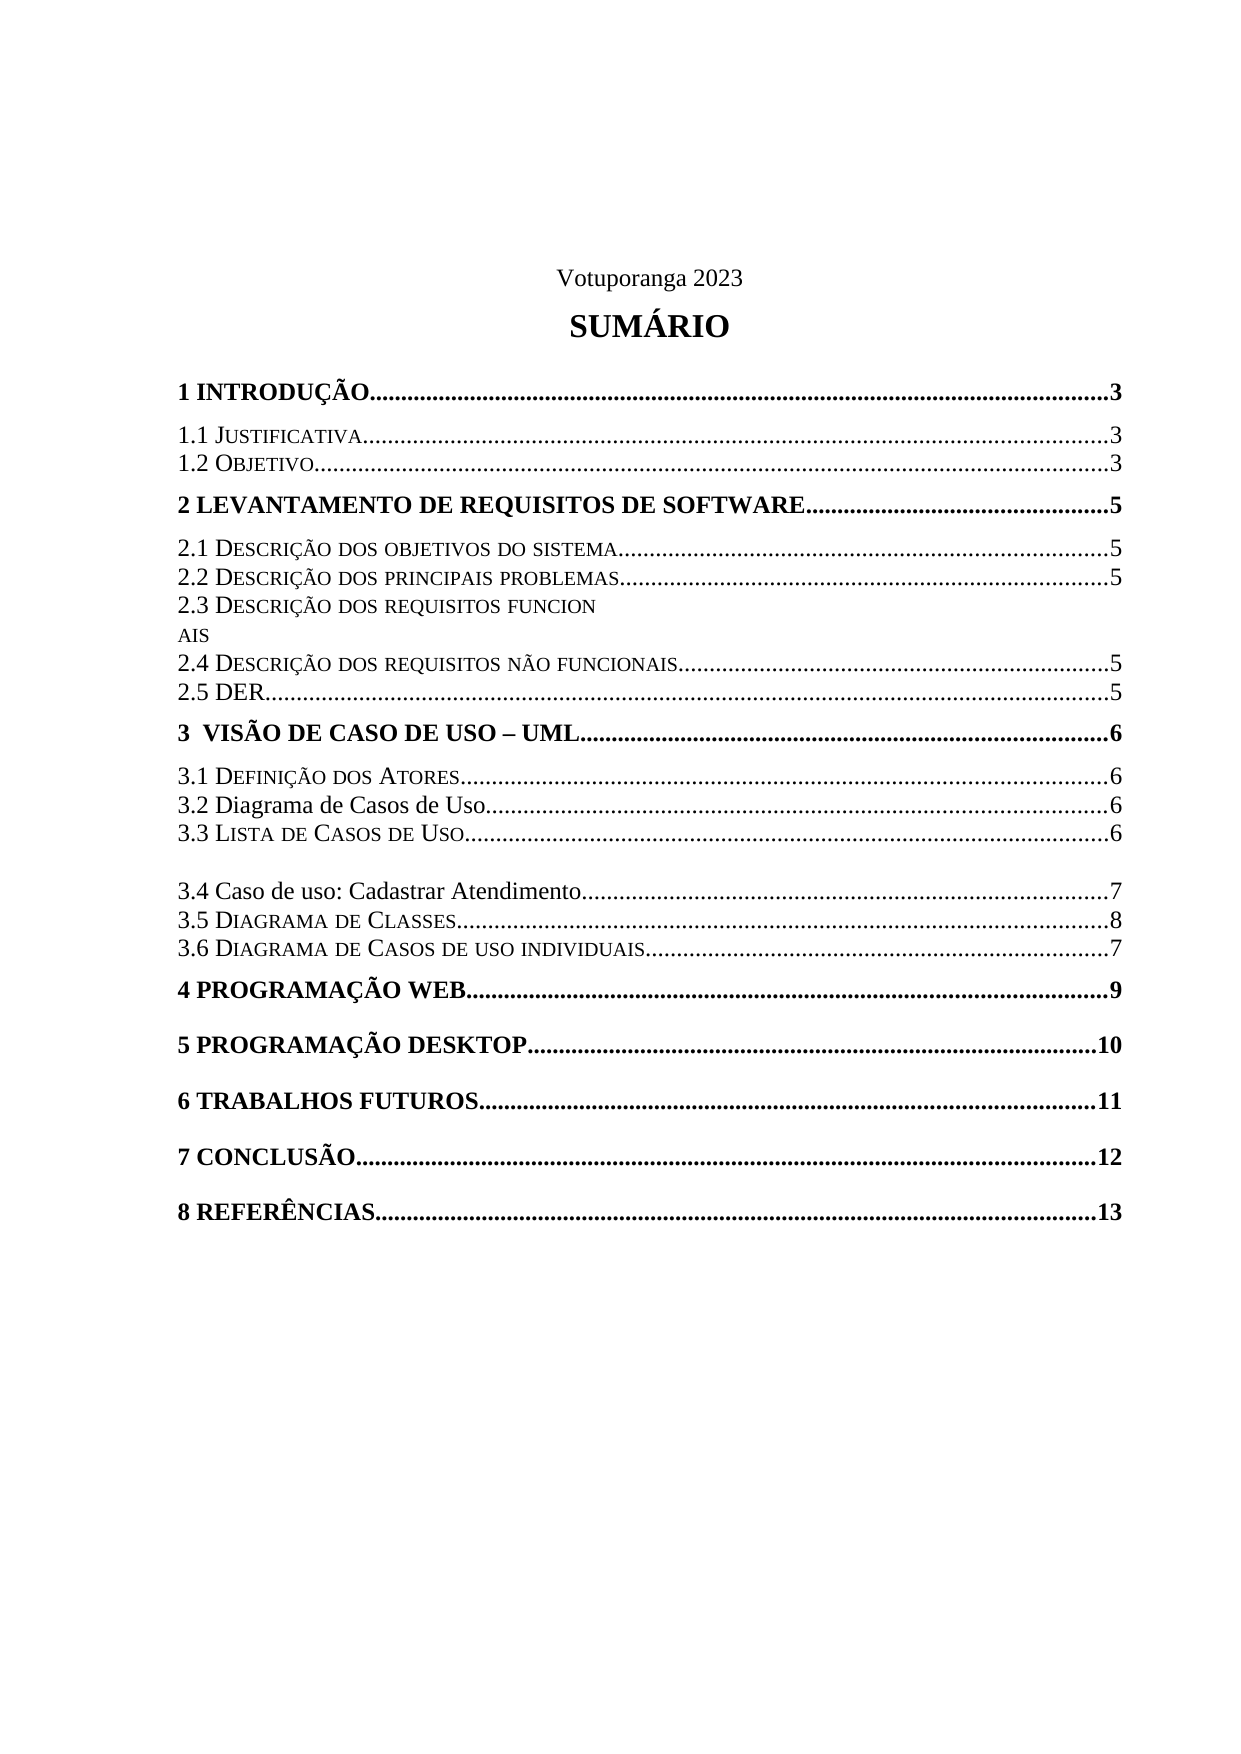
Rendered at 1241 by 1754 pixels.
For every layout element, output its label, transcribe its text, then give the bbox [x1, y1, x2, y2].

text 1 INTRODUÇÃO 3 [177, 377, 1122, 405]
text 6 TRABALHOS FUTUROS 11 [177, 1086, 1122, 1115]
text 3 VISÃO DE CASO DE USO – UML 6 [177, 718, 1122, 747]
text 1.2 Objetivo 3 [177, 448, 1122, 477]
text ais [177, 619, 1122, 648]
text 2.3 Descrição dos requisitos funcion [177, 590, 1122, 619]
text 3.5 Diagrama de Classes 8 [177, 905, 1122, 933]
text 3.4 Caso de uso: Cadastrar Atendimento 7 [177, 876, 1122, 905]
text 2.4 Descrição dos requisitos não funcionais 5 [177, 648, 1122, 677]
text 3.1 Definição dos Atores 6 [177, 761, 1122, 790]
text 8 REFERÊNCIAS 13 [177, 1197, 1122, 1226]
subtitle SUMÁRIO [177, 307, 1122, 345]
text 2.5 DER 5 [177, 677, 1122, 705]
text 4 PROGRAMAÇÃO WEB 9 [177, 975, 1122, 1003]
text 5 PROGRAMAÇÃO DESKTOP 10 [177, 1030, 1122, 1059]
text 3.2 Diagrama de Casos de Uso 6 [177, 790, 1122, 818]
text 7 CONCLUSÃO 12 [177, 1142, 1122, 1170]
text 1.1 Justificativa 3 [177, 420, 1122, 448]
text 2.1 Descrição dos objetivos do sistema 5 [177, 533, 1122, 562]
text 3.3 Lista de Casos de Uso 6 [177, 818, 1122, 847]
text 3.6 Diagrama de Casos de uso individuais 7 [177, 933, 1122, 962]
text 2 LEVANTAMENTO DE REQUISITOS DE SOFTWARE 5 [177, 490, 1122, 518]
text 2.2 Descrição dos principais problemas 5 [177, 562, 1122, 590]
text Votuporanga 2023 [177, 263, 1122, 292]
